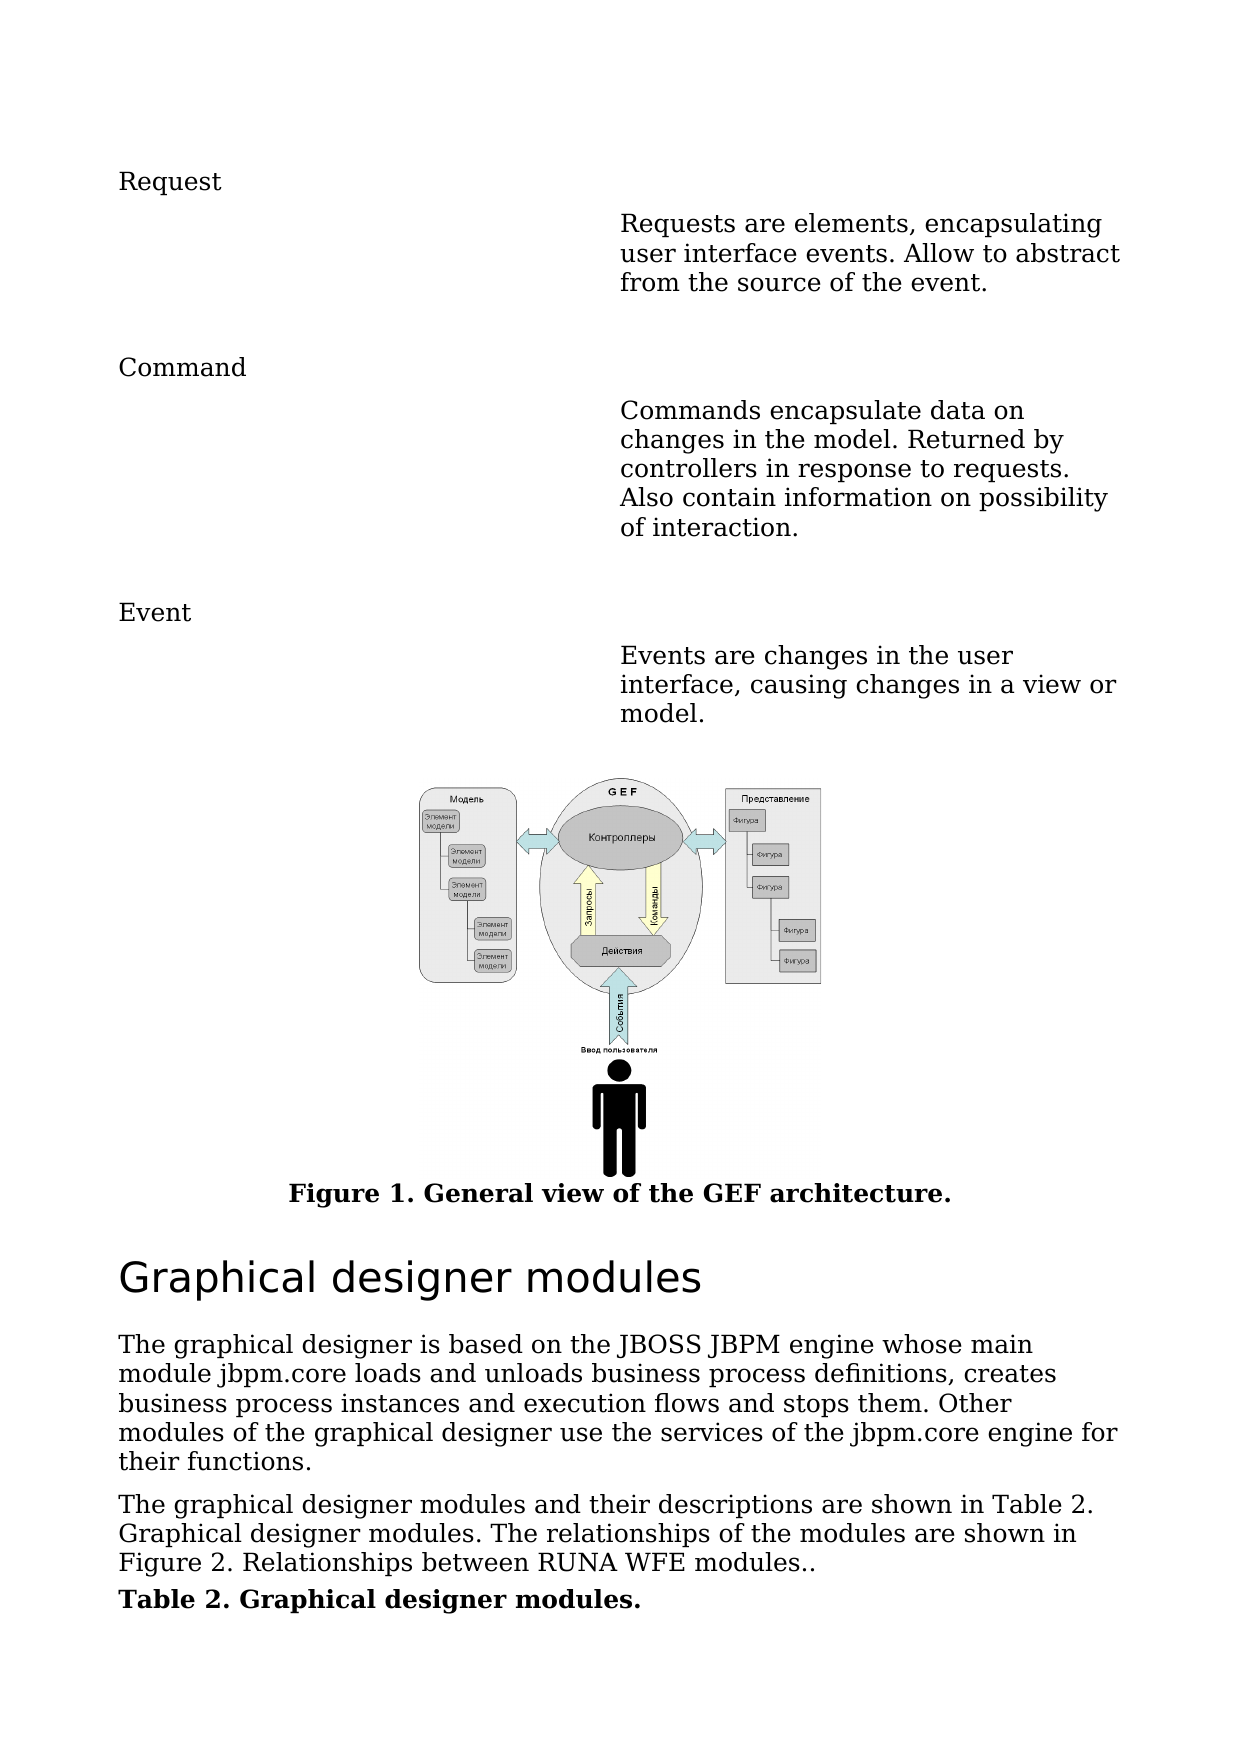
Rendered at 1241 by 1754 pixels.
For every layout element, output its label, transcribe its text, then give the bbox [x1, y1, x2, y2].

text Table 2. Graphical designer modules. [118, 1585, 1122, 1614]
text The graphical designer modules and their descriptions are shown in Table 2. Graphical designer modules. The relationships of the modules are shown in Figure 2. Relationships between RUNA WFE modules.. [118, 1490, 1122, 1577]
table_cell [118, 118, 620, 161]
table_cell [620, 118, 1122, 161]
table_cell Commands encapsulate data on changes in the model. Returned by controllers in response to requests. Also contain information on possibility of interaction. [620, 347, 1122, 592]
table_cell Request [118, 161, 620, 347]
text The graphical designer is based on the JBOSS JBPM engine whose main module jbpm.core loads and unloads business process definitions, creates business process instances and execution flows and stops them. Other modules of the graphical designer use the services of the jbpm.core engine for their functions. [118, 1331, 1122, 1476]
subtitle Graphical designer modules [118, 1253, 1122, 1302]
picture [419, 778, 822, 1179]
table_cell Command [118, 347, 620, 592]
table_cell Requests are elements, encapsulating user interface events. Allow to abstract from the source of the event. [620, 161, 1122, 347]
table_cell Events are changes in the user interface, causing changes in a view or model. [620, 592, 1122, 778]
text Figure 1. General view of the GEF architecture. [118, 1179, 1122, 1208]
table_cell Event [118, 592, 620, 778]
